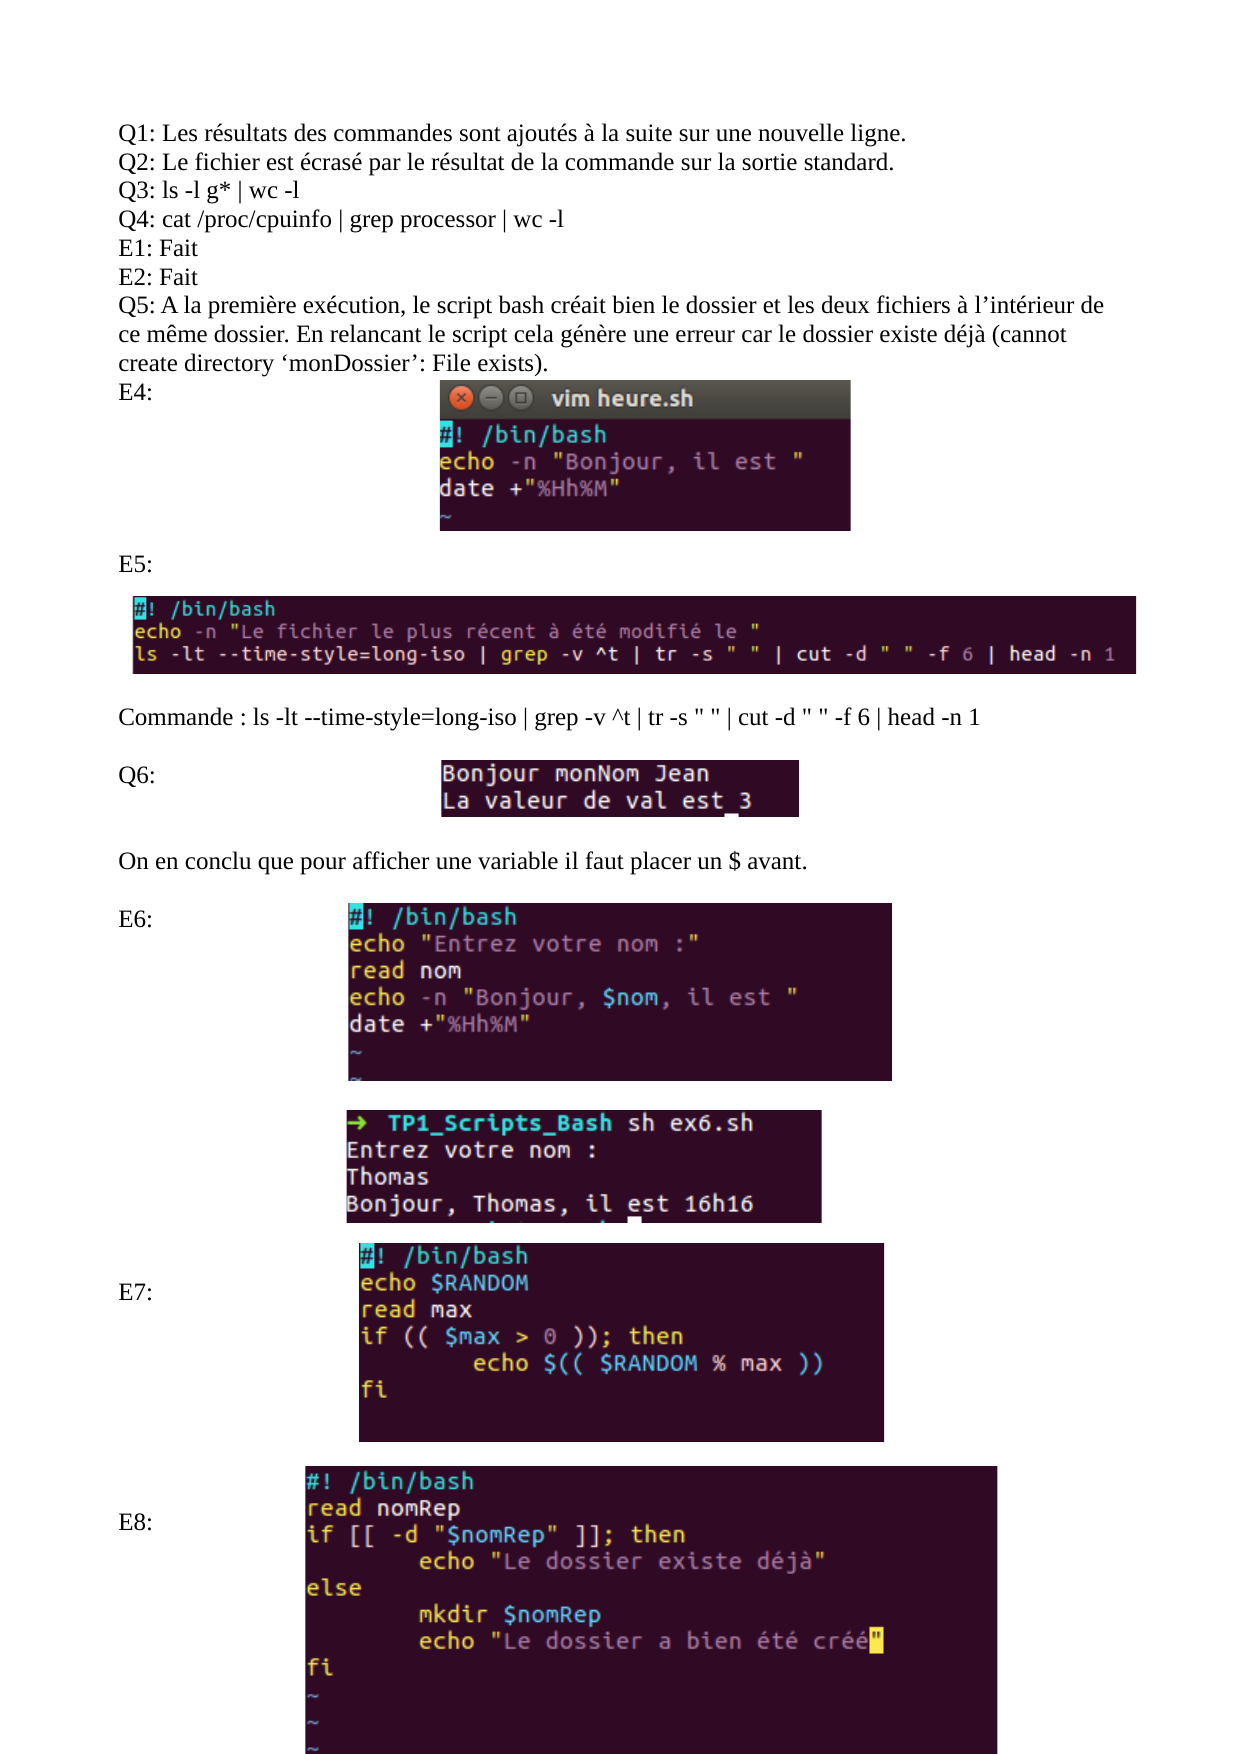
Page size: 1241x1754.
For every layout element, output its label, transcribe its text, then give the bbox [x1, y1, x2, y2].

picture [439, 380, 851, 531]
picture [359, 1243, 885, 1442]
text [799, 760, 1122, 789]
text Commande : ls -lt --time-style=long-iso | grep -v ^t | tr -s " " | cut -d " " -f 6 | head -n 1 [118, 702, 1122, 731]
text [998, 1507, 1122, 1536]
text Q6: [118, 760, 441, 789]
picture [305, 1466, 998, 1754]
text E6: [118, 904, 348, 932]
text Q2: Le fichier est écrasé par le résultat de la commande sur la sortie standard. [118, 147, 1122, 176]
picture [348, 903, 892, 1081]
text E1: Fait [118, 233, 1122, 262]
text E8: [118, 1507, 305, 1536]
text Q1: Les résultats des commandes sont ajoutés à la suite sur une nouvelle ligne. [118, 118, 1122, 147]
text E2: Fait [118, 262, 1122, 291]
text E5: [118, 549, 1122, 578]
text E7: [118, 1277, 359, 1306]
text [885, 1277, 1122, 1306]
text Q5: A la première exécution, le script bash créait bien le dossier et les deux fichiers à l’intérieur de ce même dossier. En relancant le script cela génère une erreur car le dossier existe déjà (cannot create directory ‘monDossier’: File exists). [118, 291, 1122, 377]
text On en conclu que pour afficher une variable il faut placer un $ avant. [118, 846, 1122, 875]
picture [441, 760, 799, 817]
text [892, 904, 1122, 932]
text Q3: ls -l g* | wc -l [118, 176, 1122, 204]
text Q4: cat /proc/cpuinfo | grep processor | wc -l [118, 204, 1122, 233]
text E4: [118, 377, 1122, 406]
picture [346, 1110, 822, 1223]
picture [132, 596, 1137, 674]
